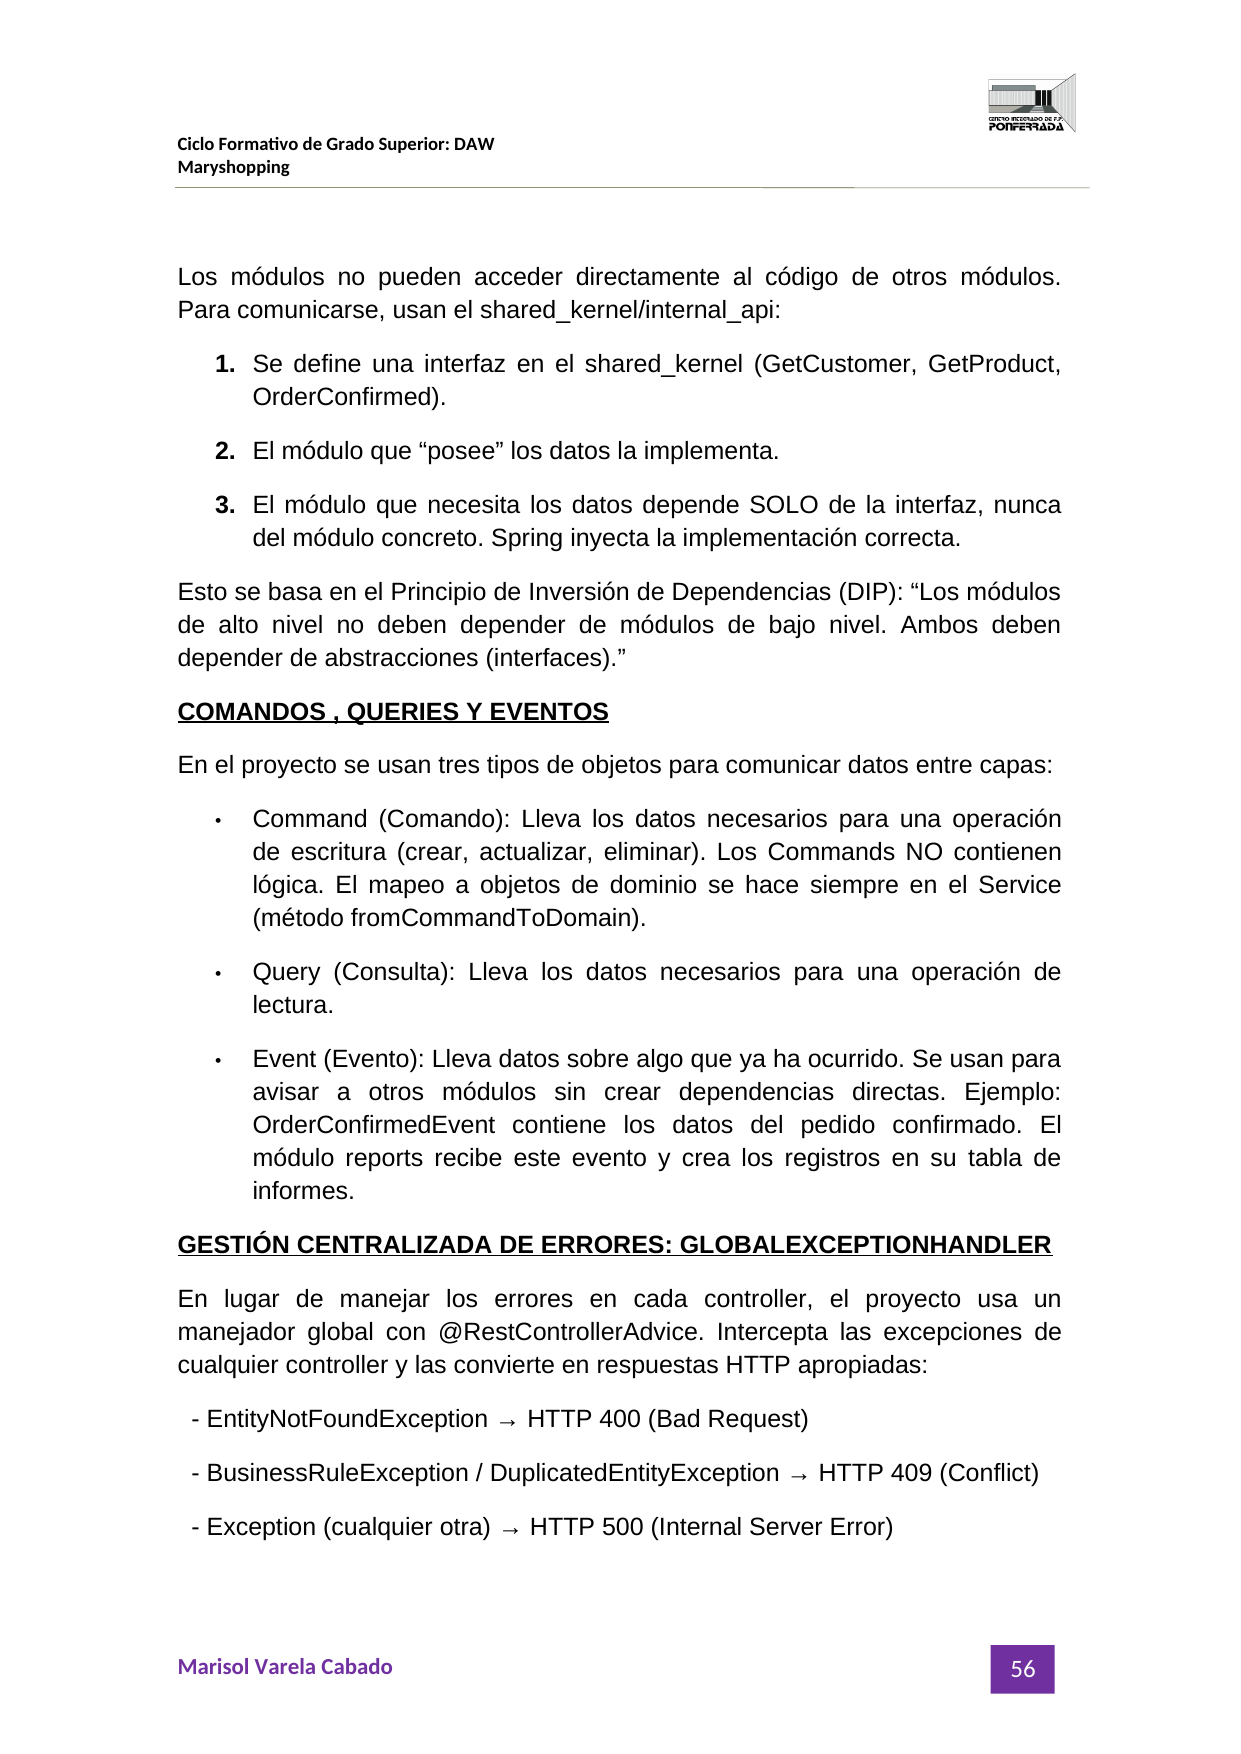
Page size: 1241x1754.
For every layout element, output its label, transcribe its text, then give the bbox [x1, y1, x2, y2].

text En el proyecto se usan tres tipos de objetos para comunicar datos entre capas: [177, 750, 1063, 779]
list Event (Evento): Lleva datos sobre algo que ya ha ocurrido. Se usan para avisar a otros módulos sin crear dependencias directas. Ejemplo: OrderConfirmedEvent contiene los datos del pedido confirmado. El módulo reports recibe este evento y crea los registros en su tabla de informes. [215, 1044, 1063, 1205]
text Esto se basa en el Principio de Inversión de Dependencias (DIP): “Los módulos de alto nivel no deben depender de módulos de bajo nivel. Ambos deben depender de abstracciones (interfaces).” [177, 577, 1063, 671]
text Los módulos no pueden acceder directamente al código de otros módulos. Para comunicarse, usan el shared_kernel/internal_api: [177, 262, 1063, 324]
list Query (Consulta): Lleva los datos necesarios para una operación de lectura. [215, 957, 1063, 1019]
text GESTIÓN CENTRALIZADA DE ERRORES: GLOBALEXCEPTIONHANDLER [177, 1230, 1063, 1259]
list Se define una interfaz en el shared_kernel (GetCustomer, GetProduct, OrderConfirmed). [215, 349, 1063, 411]
list Command (Comando): Lleva los datos necesarios para una operación de escritura (crear, actualizar, eliminar). Los Commands NO contienen lógica. El mapeo a objetos de dominio se hace siempre en el Service (método fromCommandToDomain). [215, 804, 1063, 932]
text - EntityNotFoundException → HTTP 400 (Bad Request) [177, 1404, 1063, 1432]
text - BusinessRuleException / DuplicatedEntityException → HTTP 409 (Conflict) [177, 1458, 1063, 1486]
list El módulo que necesita los datos depende SOLO de la interfaz, nunca del módulo concreto. Spring inyecta la implementación correcta. [215, 490, 1063, 552]
list El módulo que “posee” los datos la implementa. [215, 436, 1063, 465]
text COMANDOS , QUERIES Y EVENTOS [177, 697, 1063, 725]
text - Exception (cualquier otra) → HTTP 500 (Internal Server Error) [177, 1511, 1063, 1540]
text En lugar de manejar los errores en cada controller, el proyecto usa un manejador global con @RestControllerAdvice. Intercepta las excepciones de cualquier controller y las convierte en respuestas HTTP apropiadas: [177, 1284, 1063, 1379]
